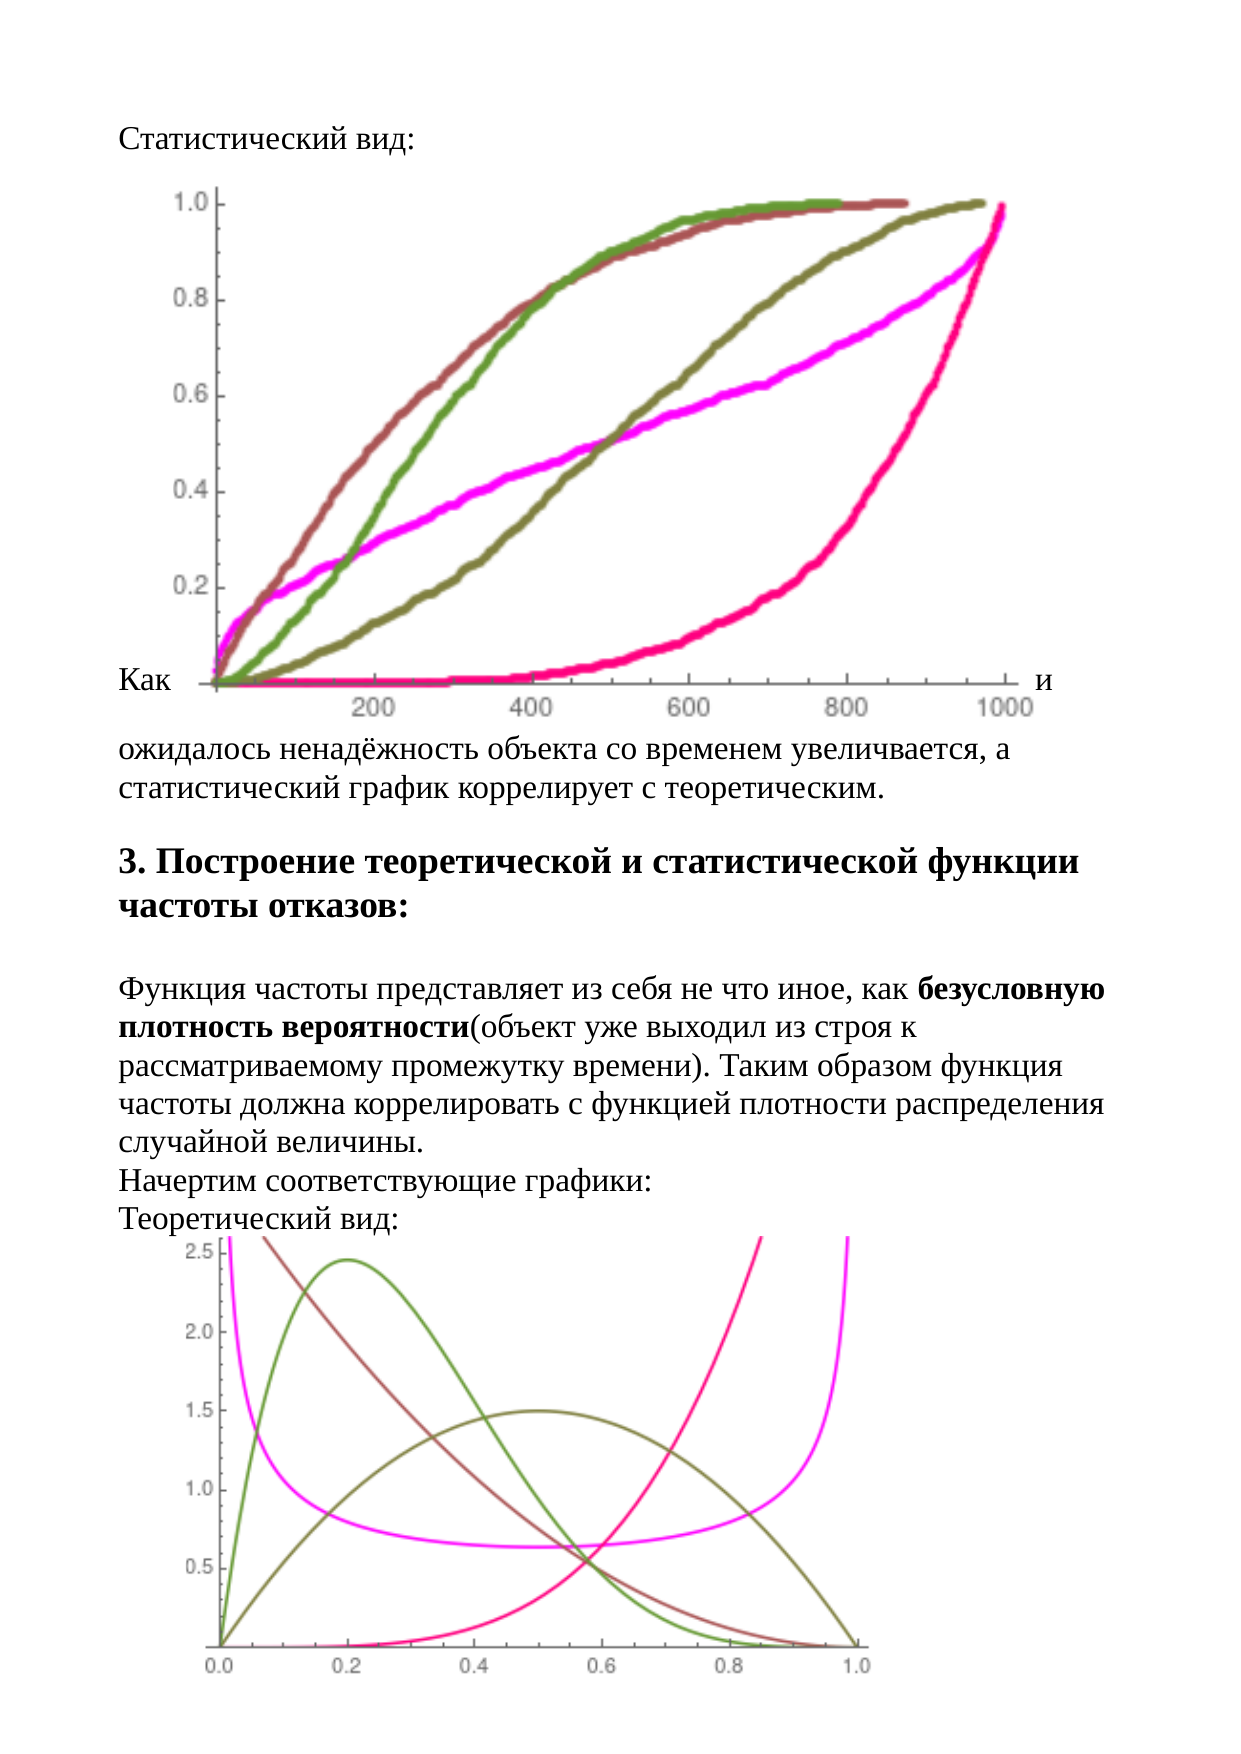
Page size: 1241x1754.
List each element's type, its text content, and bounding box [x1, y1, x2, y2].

picture [173, 185, 1035, 729]
text 3. Построение теоретической и статистической функции частоты отказов: [118, 839, 1122, 925]
picture [185, 1236, 873, 1683]
text Как и ожидалось ненадёжность объекта со временем увеличвается, а статистический график коррелирует с теоретическим. [118, 659, 1122, 805]
text Начертим соответствующие графики: [118, 1160, 1122, 1198]
text Статистический вид: [118, 118, 1122, 156]
text Функция частоты представляет из себя не что иное, как безусловную плотность вероятности(объект уже выходил из строя к рассматриваемому промежутку времени). Таким образом функция частоты должна коррелировать с функцией плотности распределения случайной величины. [118, 968, 1122, 1160]
text Теоретический вид: [118, 1198, 1122, 1237]
